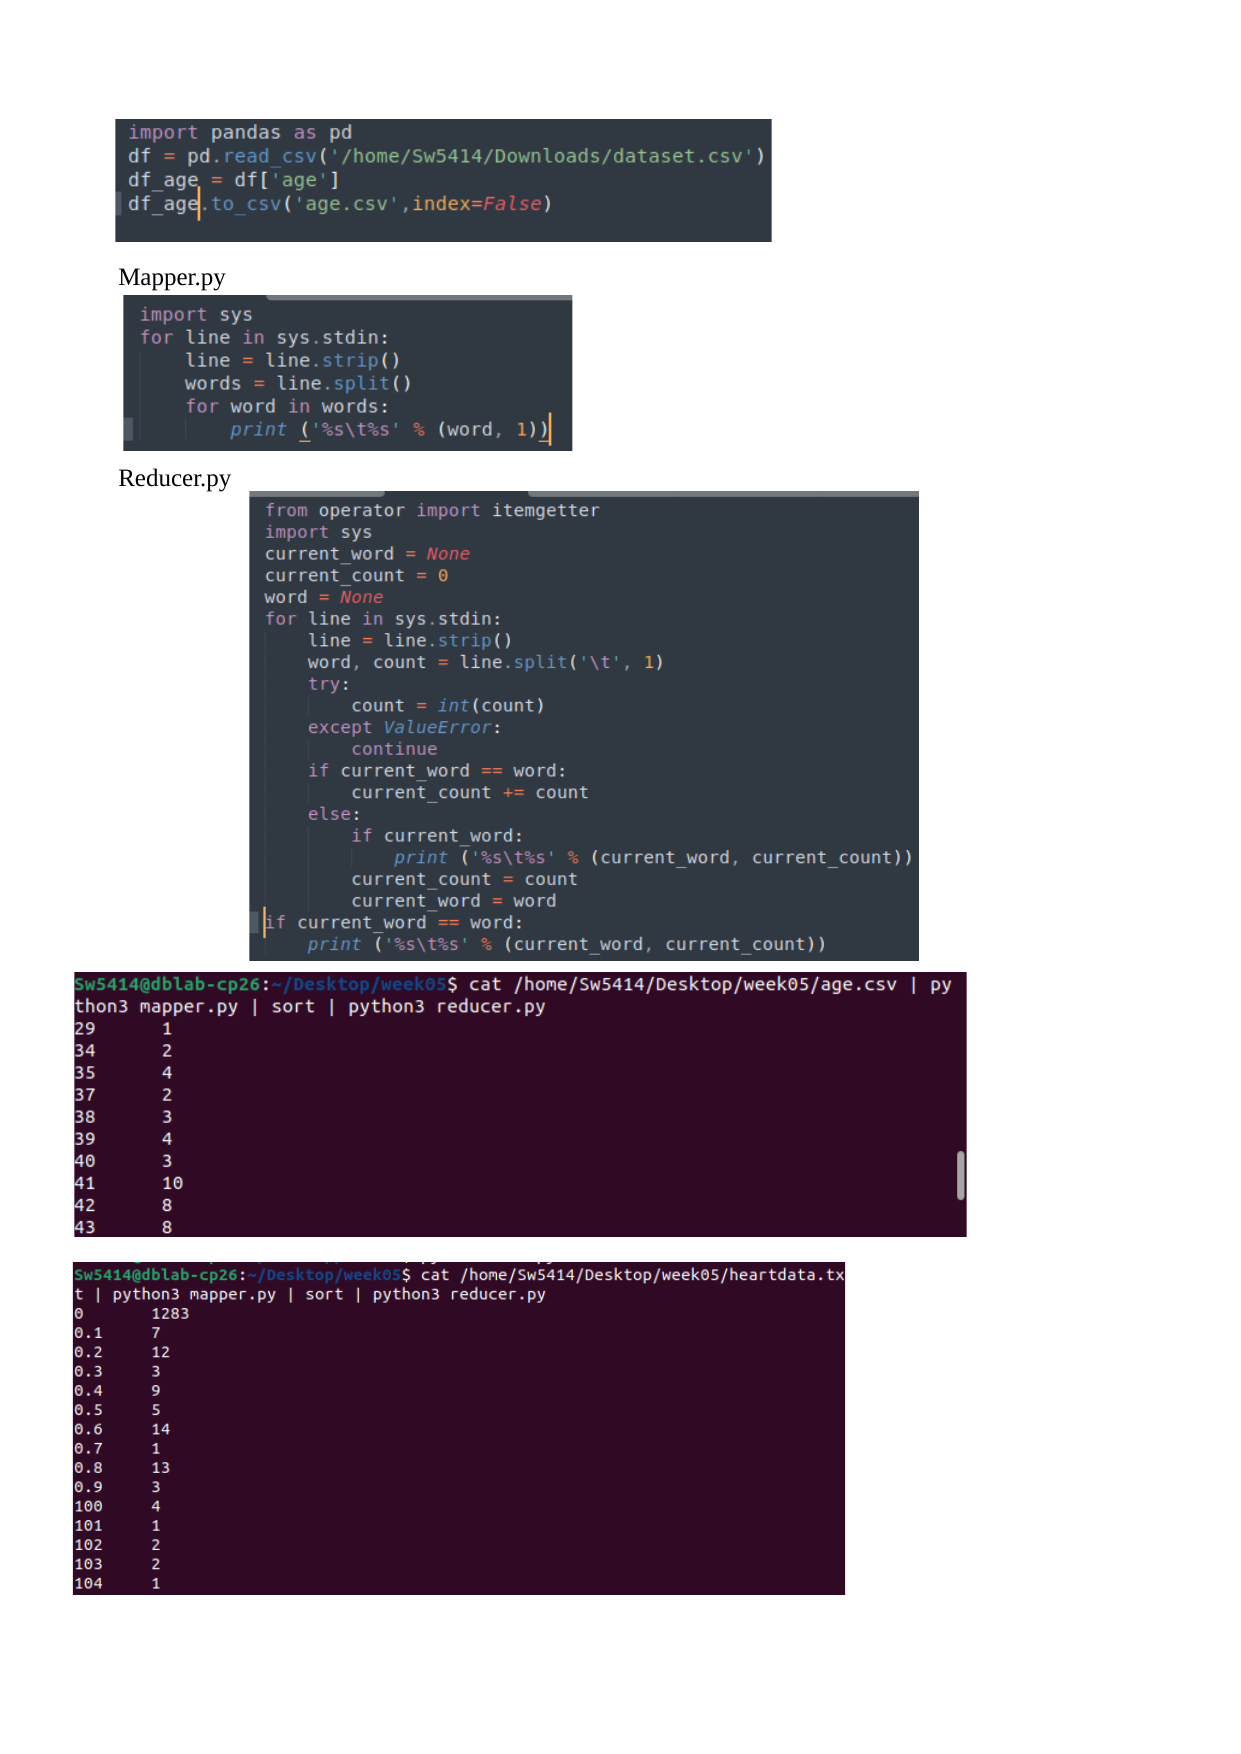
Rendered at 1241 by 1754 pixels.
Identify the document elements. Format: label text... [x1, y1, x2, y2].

picture [115, 119, 772, 242]
picture [249, 491, 919, 961]
picture [123, 295, 573, 451]
text Mapper.py [118, 262, 1122, 291]
picture [72, 1262, 846, 1595]
picture [74, 972, 967, 1237]
text Reducer.py [118, 463, 1122, 492]
